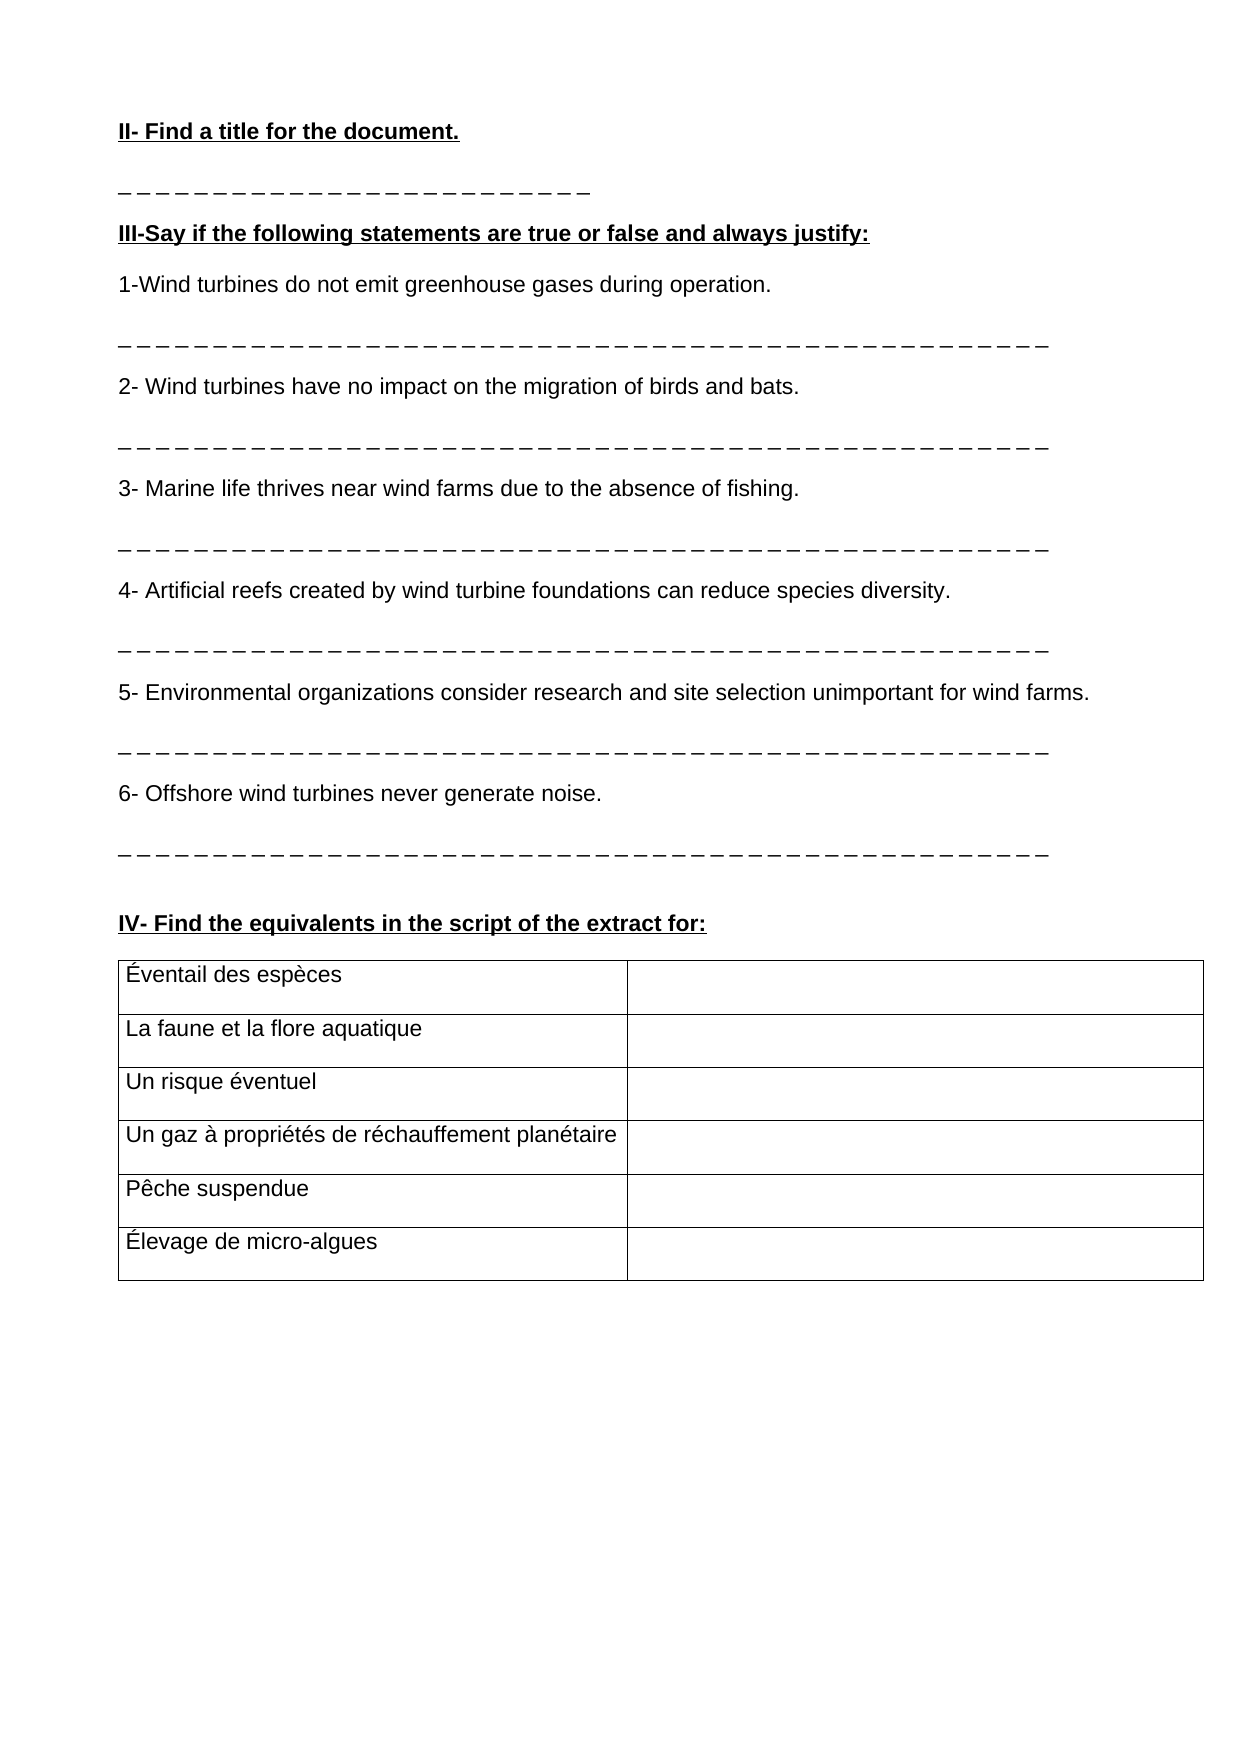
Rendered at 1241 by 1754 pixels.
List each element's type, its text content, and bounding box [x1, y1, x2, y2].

text 1-Wind turbines do not emit greenhouse gases during operation. [118, 271, 1122, 297]
text III-Say if the following statements are true or false and always justify: [118, 220, 1122, 246]
text 6- Offshore wind turbines never generate noise. [118, 780, 1122, 807]
text 5- Environmental organizations consider research and site selection unimportant for wind farms. [118, 678, 1122, 705]
table_cell [628, 1121, 1203, 1174]
text _ _ _ _ _ _ _ _ _ _ _ _ _ _ _ _ _ _ _ _ _ _ _ _ _ _ _ _ _ _ _ _ _ _ _ _ _ _ _ _ _ _ _ _ _ _ _ _ _ [118, 627, 1122, 654]
table_header [628, 961, 1203, 1014]
table_cell Pêche suspendue [119, 1175, 627, 1227]
table_cell [628, 1015, 1203, 1067]
text 2- Wind turbines have no impact on the migration of birds and bats. [118, 373, 1122, 399]
table_cell [628, 1175, 1203, 1227]
table_cell Un risque éventuel [119, 1068, 627, 1120]
table_header Éventail des espèces [119, 961, 627, 1014]
table_cell [628, 1068, 1203, 1120]
text _ _ _ _ _ _ _ _ _ _ _ _ _ _ _ _ _ _ _ _ _ _ _ _ _ _ _ _ _ _ _ _ _ _ _ _ _ _ _ _ _ _ _ _ _ _ _ _ _ [118, 526, 1122, 552]
text _ _ _ _ _ _ _ _ _ _ _ _ _ _ _ _ _ _ _ _ _ _ _ _ _ _ _ _ _ _ _ _ _ _ _ _ _ _ _ _ _ _ _ _ _ _ _ _ _ [118, 424, 1122, 450]
text _ _ _ _ _ _ _ _ _ _ _ _ _ _ _ _ _ _ _ _ _ _ _ _ _ _ _ _ _ _ _ _ _ _ _ _ _ _ _ _ _ _ _ _ _ _ _ _ _ [118, 831, 1122, 858]
table_cell Un gaz à propriétés de réchauffement planétaire [119, 1121, 627, 1174]
text _ _ _ _ _ _ _ _ _ _ _ _ _ _ _ _ _ _ _ _ _ _ _ _ _ _ _ _ _ _ _ _ _ _ _ _ _ _ _ _ _ _ _ _ _ _ _ _ _ [118, 322, 1122, 348]
text 3- Marine life thrives near wind farms due to the absence of fishing. [118, 475, 1122, 501]
text _ _ _ _ _ _ _ _ _ _ _ _ _ _ _ _ _ _ _ _ _ _ _ _ _ [118, 169, 1122, 195]
table_cell La faune et la flore aquatique [119, 1015, 627, 1067]
text IV- Find the equivalents in the script of the extract for: [118, 910, 1122, 937]
text 4- Artificial reefs created by wind turbine foundations can reduce species diversity. [118, 577, 1122, 603]
text II- Find a title for the document. [118, 118, 1122, 144]
text _ _ _ _ _ _ _ _ _ _ _ _ _ _ _ _ _ _ _ _ _ _ _ _ _ _ _ _ _ _ _ _ _ _ _ _ _ _ _ _ _ _ _ _ _ _ _ _ _ [118, 729, 1122, 756]
table_cell [628, 1228, 1203, 1280]
table_cell Élevage de micro-algues [119, 1228, 627, 1280]
